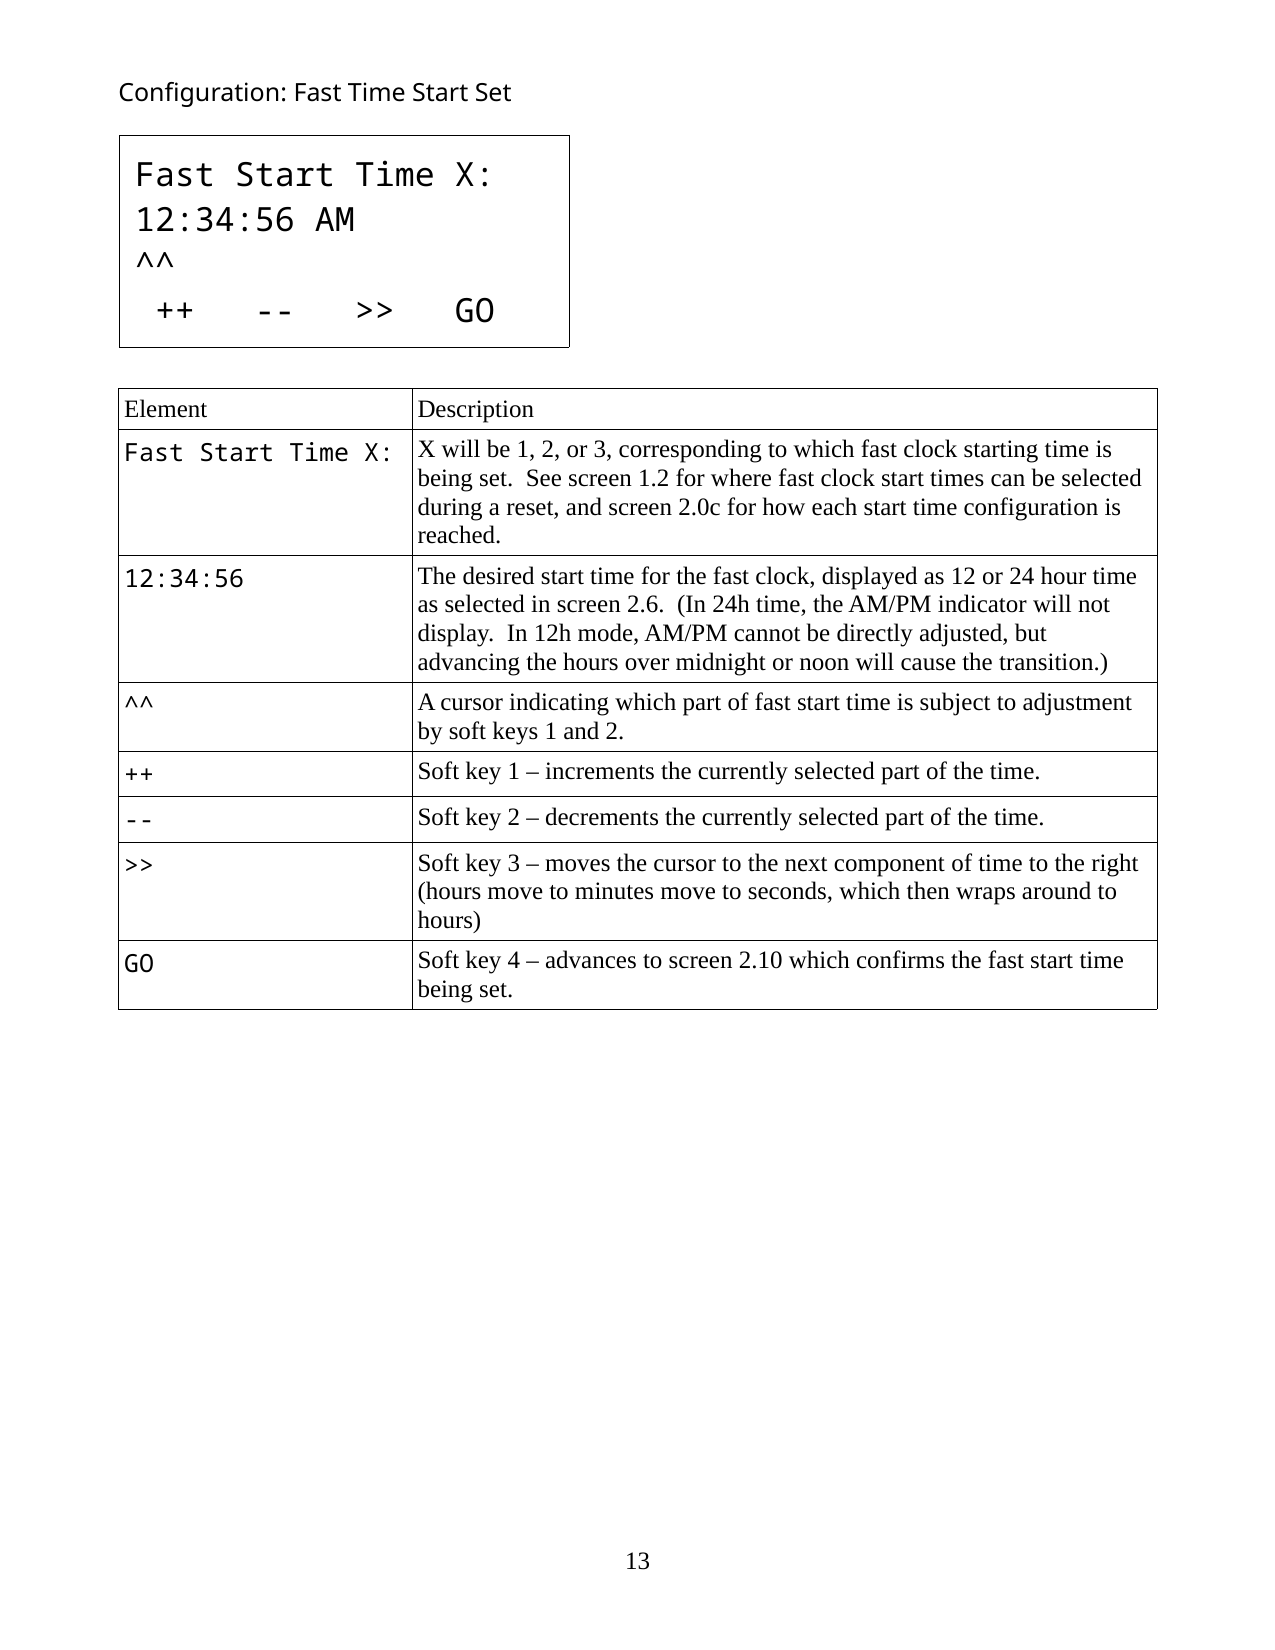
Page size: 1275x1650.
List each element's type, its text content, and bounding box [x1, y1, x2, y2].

table_cell Soft key 1 – increments the currently selected part of the time. [413, 752, 1157, 796]
table_cell 12:34:56 [119, 556, 412, 682]
table_header Element [119, 389, 412, 428]
text ++ -- >> GO [135, 287, 553, 332]
table_cell Fast Start Time X: [119, 430, 412, 555]
table_cell >> [119, 843, 412, 940]
table_cell The desired start time for the fast clock, displayed as 12 or 24 hour time as selected in screen 2.6. (In 24h time, the AM/PM indicator will not display. In 12h mode, AM/PM cannot be directly adjusted, but advancing the hours over midnight or noon will cause the transition.) [413, 556, 1157, 682]
text Fast Start Time X: [135, 150, 553, 196]
text ^^ [135, 241, 553, 287]
table_cell Soft key 3 – moves the cursor to the next component of time to the right (hours move to minutes move to seconds, which then wraps around to hours) [413, 843, 1157, 940]
text 12:34:56 AM [135, 196, 553, 241]
table_cell GO [119, 941, 412, 1009]
table_cell -- [119, 797, 412, 842]
table_cell Soft key 2 – decrements the currently selected part of the time. [413, 797, 1157, 842]
table_header Description [413, 389, 1157, 428]
table_cell Soft key 4 – advances to screen 2.10 which confirms the fast start time being set. [413, 941, 1157, 1009]
table_cell ++ [119, 752, 412, 796]
table_cell A cursor indicating which part of fast start time is subject to adjustment by soft keys 1 and 2. [413, 683, 1157, 751]
table_cell X will be 1, 2, or 3, corresponding to which fast clock starting time is being set. See screen 1.2 for where fast clock start times can be selected during a reset, and screen 2.0c for how each start time configuration is reached. [413, 430, 1157, 555]
text Configuration: Fast Time Start Set [118, 75, 1157, 109]
table_cell ^^ [119, 683, 412, 751]
